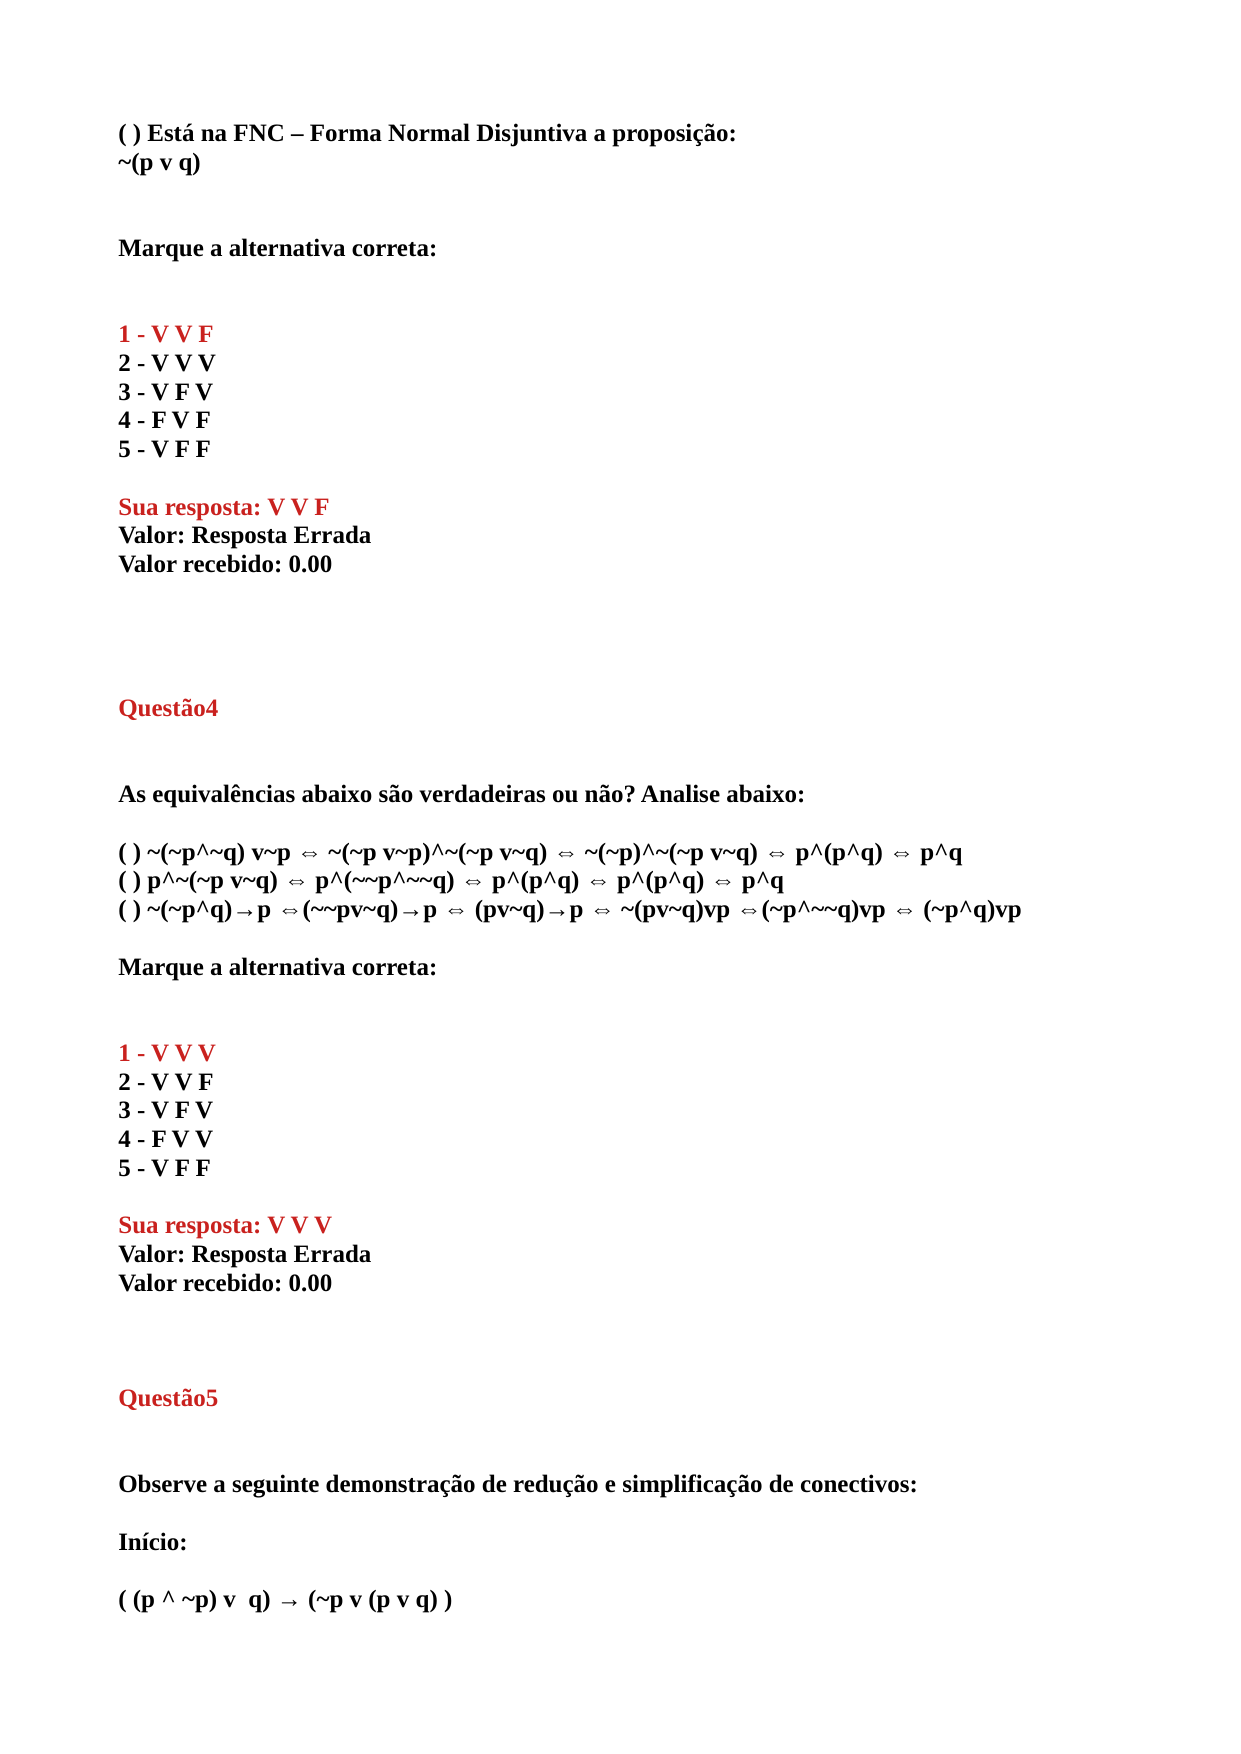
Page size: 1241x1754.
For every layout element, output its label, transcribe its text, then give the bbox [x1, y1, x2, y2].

text 3 - V F V [118, 1096, 1122, 1124]
text 1 - V V F [118, 319, 1122, 348]
text Observe a seguinte demonstração de redução e simplificação de conectivos: [118, 1469, 1122, 1498]
text 4 - F V V [118, 1124, 1122, 1153]
text Valor recebido: 0.00 [118, 1268, 1122, 1297]
text 2 - V V F [118, 1067, 1122, 1096]
text 5 - V F F [118, 434, 1122, 463]
text Questão4 [118, 693, 1122, 722]
text Questão5 [118, 1383, 1122, 1412]
text Início: [118, 1527, 1122, 1556]
text 4 - F V F [118, 406, 1122, 434]
text 1 - V V V [118, 1038, 1122, 1067]
text ( (p ^ ~p) v q) → (~p v (p v q) ) [118, 1584, 1122, 1613]
text Valor: Resposta Errada [118, 521, 1122, 549]
text Valor: Resposta Errada [118, 1239, 1122, 1268]
text Valor recebido: 0.00 [118, 549, 1122, 578]
text As equivalências abaixo são verdadeiras ou não? Analise abaixo: [118, 779, 1122, 808]
text 2 - V V V [118, 348, 1122, 377]
text Sua resposta: V V F [118, 492, 1122, 521]
text ( ) ~(~p^q)→p ⇔(~~pv~q)→p ⇔ (pv~q)→p ⇔ ~(pv~q)vp ⇔(~p^~~q)vp ⇔ (~p^q)vp [118, 894, 1122, 923]
text Marque a alternativa correta: [118, 952, 1122, 981]
text 5 - V F F [118, 1153, 1122, 1182]
text 3 - V F V [118, 377, 1122, 406]
text ( ) ~(~p^~q) v~p ⇔ ~(~p v~p)^~(~p v~q) ⇔ ~(~p)^~(~p v~q) ⇔ p^(p^q) ⇔ p^q [118, 837, 1122, 866]
text ~(p v q) [118, 147, 1122, 176]
text Sua resposta: V V V [118, 1211, 1122, 1239]
text ( ) p^~(~p v~q) ⇔ p^(~~p^~~q) ⇔ p^(p^q) ⇔ p^(p^q) ⇔ p^q [118, 866, 1122, 894]
text Marque a alternativa correta: [118, 233, 1122, 262]
text ( ) Está na FNC – Forma Normal Disjuntiva a proposição: [118, 118, 1122, 147]
